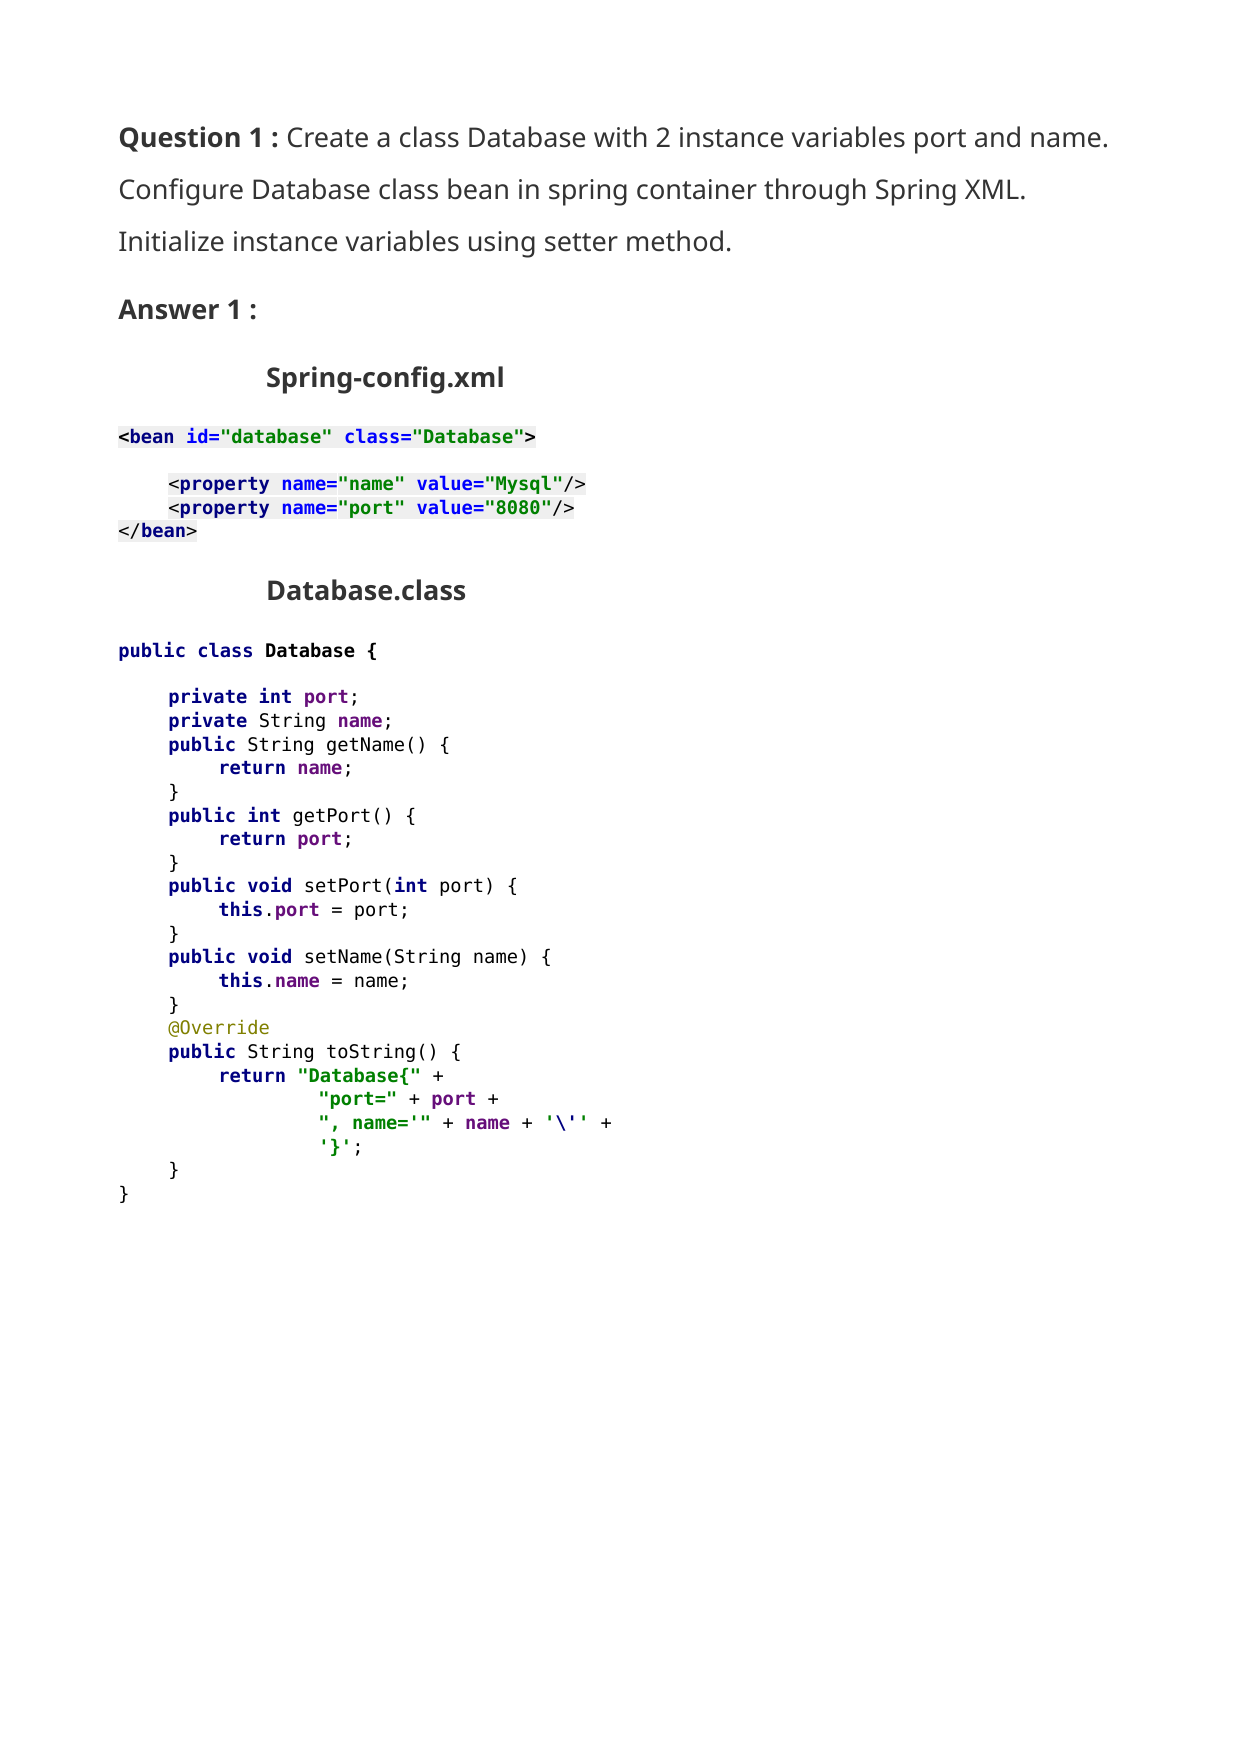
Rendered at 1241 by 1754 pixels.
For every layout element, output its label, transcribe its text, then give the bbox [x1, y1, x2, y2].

text ", name='" + name + '\'' + [118, 1112, 1122, 1136]
text } [118, 781, 1122, 804]
text Answer 1 : [118, 291, 1122, 327]
text "port=" + port + [118, 1088, 1122, 1112]
text <bean id="database" class="Database"> [118, 426, 1122, 448]
text return port; [118, 828, 1122, 852]
text private int port; [118, 686, 1122, 710]
text <property name="name" value="Mysql"/> [118, 473, 1122, 497]
text this.port = port; [118, 899, 1122, 923]
text public int getPort() { [118, 804, 1122, 828]
text return name; [118, 757, 1122, 781]
text public String getName() { [118, 734, 1122, 757]
text } [118, 852, 1122, 876]
text Database.class [118, 572, 1122, 609]
text '}'; [118, 1136, 1122, 1159]
text this.name = name; [118, 970, 1122, 994]
text return "Database{" + [118, 1065, 1122, 1088]
text </bean> [118, 520, 1122, 542]
text Spring-config.xml [118, 358, 1122, 395]
text @Override [118, 1017, 1122, 1041]
text } [118, 1183, 1122, 1205]
text <property name="port" value="8080"/> [118, 497, 1122, 520]
text } [118, 923, 1122, 946]
text public String toString() { [118, 1041, 1122, 1065]
text Question 1 : Create a class Database with 2 instance variables port and name. Configure Database class bean in spring container through Spring XML. Initialize instance variables using setter method. [118, 118, 1122, 259]
text public void setName(String name) { [118, 946, 1122, 970]
text public void setPort(int port) { [118, 876, 1122, 899]
text } [118, 994, 1122, 1017]
text } [118, 1159, 1122, 1183]
text public class Database { [118, 640, 1122, 662]
text private String name; [118, 710, 1122, 734]
